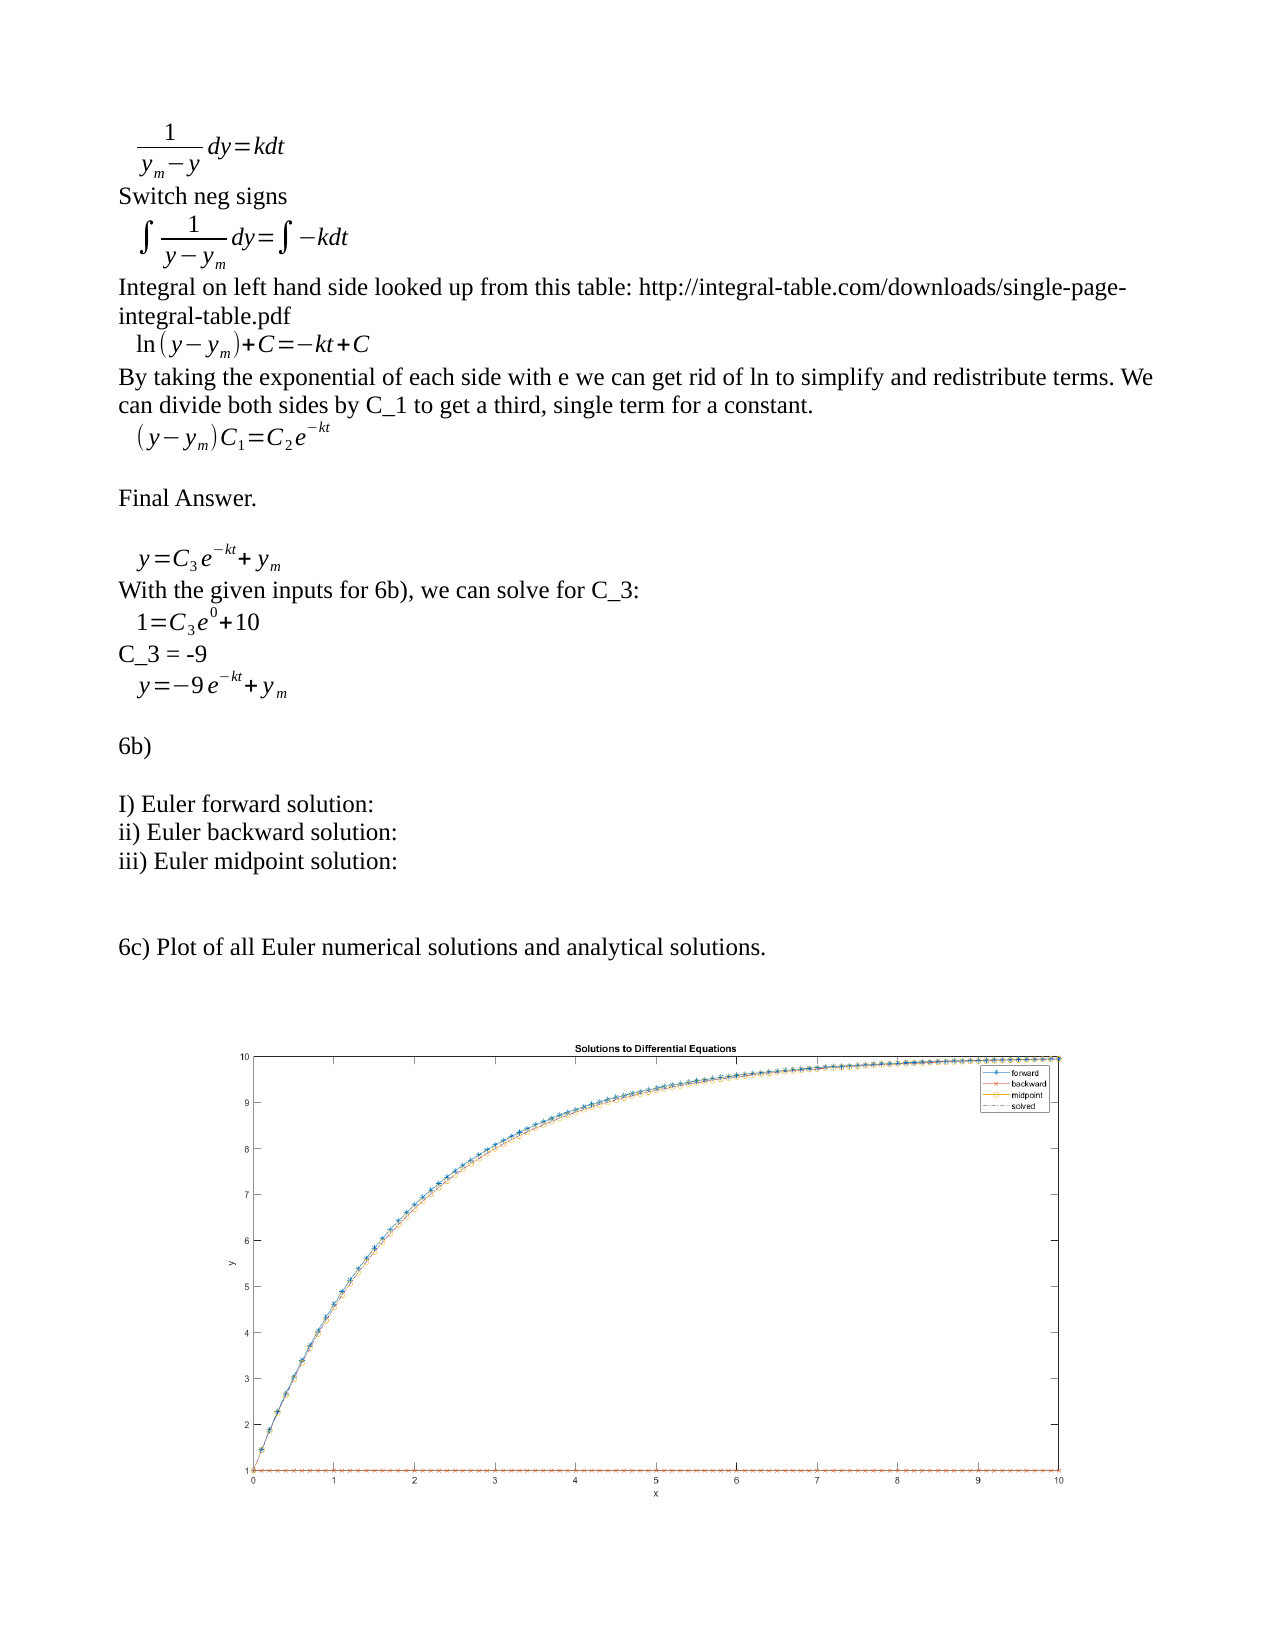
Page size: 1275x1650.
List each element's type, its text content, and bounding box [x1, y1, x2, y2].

text Integral on left hand side looked up from this table: http://integral-table.com/downloads/single-page-integral-table.pdf [118, 272, 1157, 330]
text iii) Euler midpoint solution: [118, 846, 1157, 875]
text I) Euler forward solution: [118, 789, 1157, 817]
text Final Answer. [118, 483, 1157, 512]
text Switch neg signs [118, 181, 1157, 209]
text By taking the exponential of each side with e we can get rid of ln to simplify and redistribute terms. We can divide both sides by C_1 to get a third, single term for a constant. [118, 362, 1157, 419]
text With the given inputs for 6b), we can solve for C_3: [118, 575, 1157, 604]
text 6c) Plot of all Euler numerical solutions and analytical solutions. [118, 932, 1157, 961]
text C_3 = -9 [118, 639, 1157, 668]
text 6b) [118, 731, 1157, 760]
picture [118, 1018, 1157, 1526]
text ii) Euler backward solution: [118, 817, 1157, 846]
